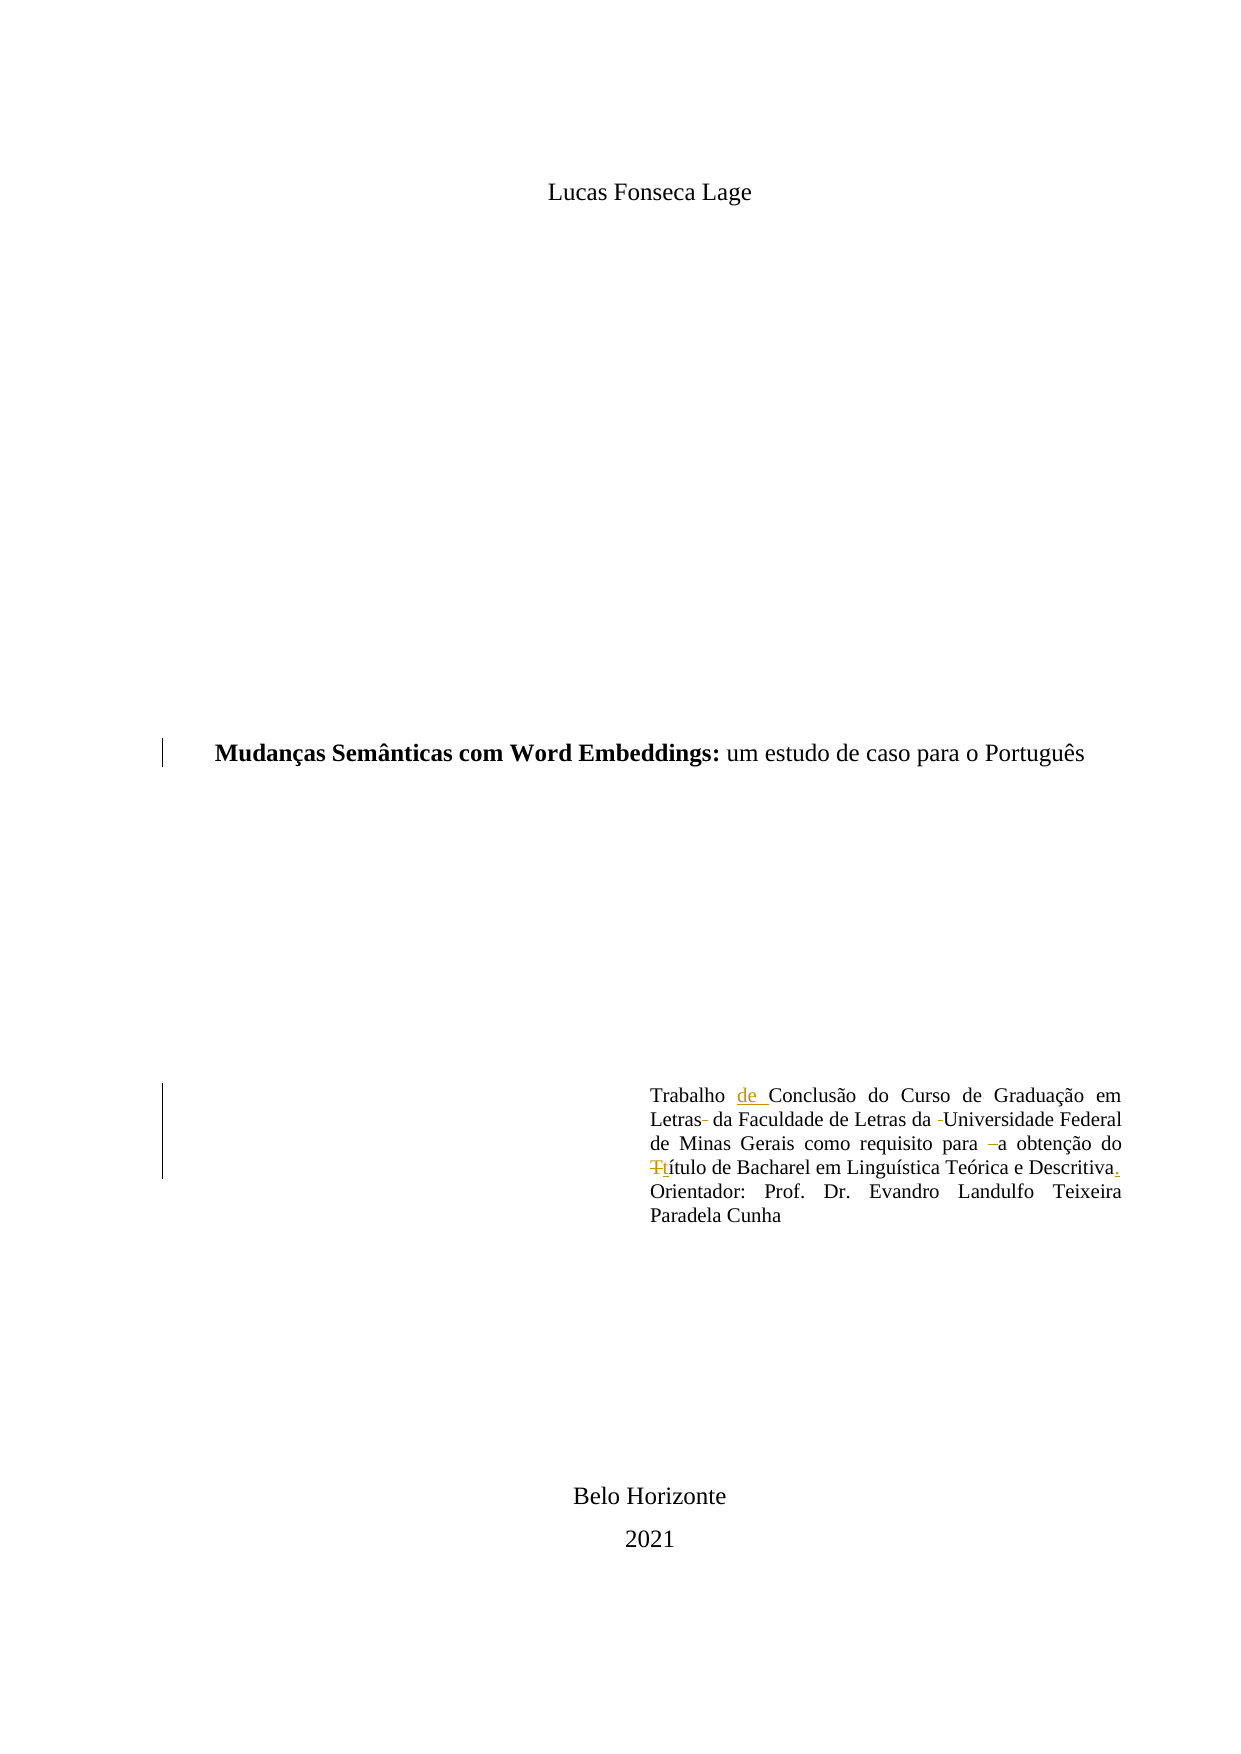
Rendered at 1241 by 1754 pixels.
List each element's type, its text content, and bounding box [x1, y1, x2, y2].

text Orientador: Prof. Dr. Evandro Landulfo Teixeira Paradela Cunha [650, 1179, 1122, 1227]
text 2021 [177, 1524, 1122, 1553]
text Lucas Fonseca Lage [177, 177, 1122, 206]
text Mudanças Semânticas com Word Embeddings: um estudo de caso para o Português [177, 738, 1122, 767]
text Trabalho de Conclusão do Curso de Graduação em Letras da Faculdade de Letras da Universidade Federal de Minas Gerais como requisito para a obtenção do título de Bacharel em Linguística Teórica e Descritiva. [650, 1083, 1122, 1179]
text Belo Horizonte [177, 1481, 1122, 1510]
